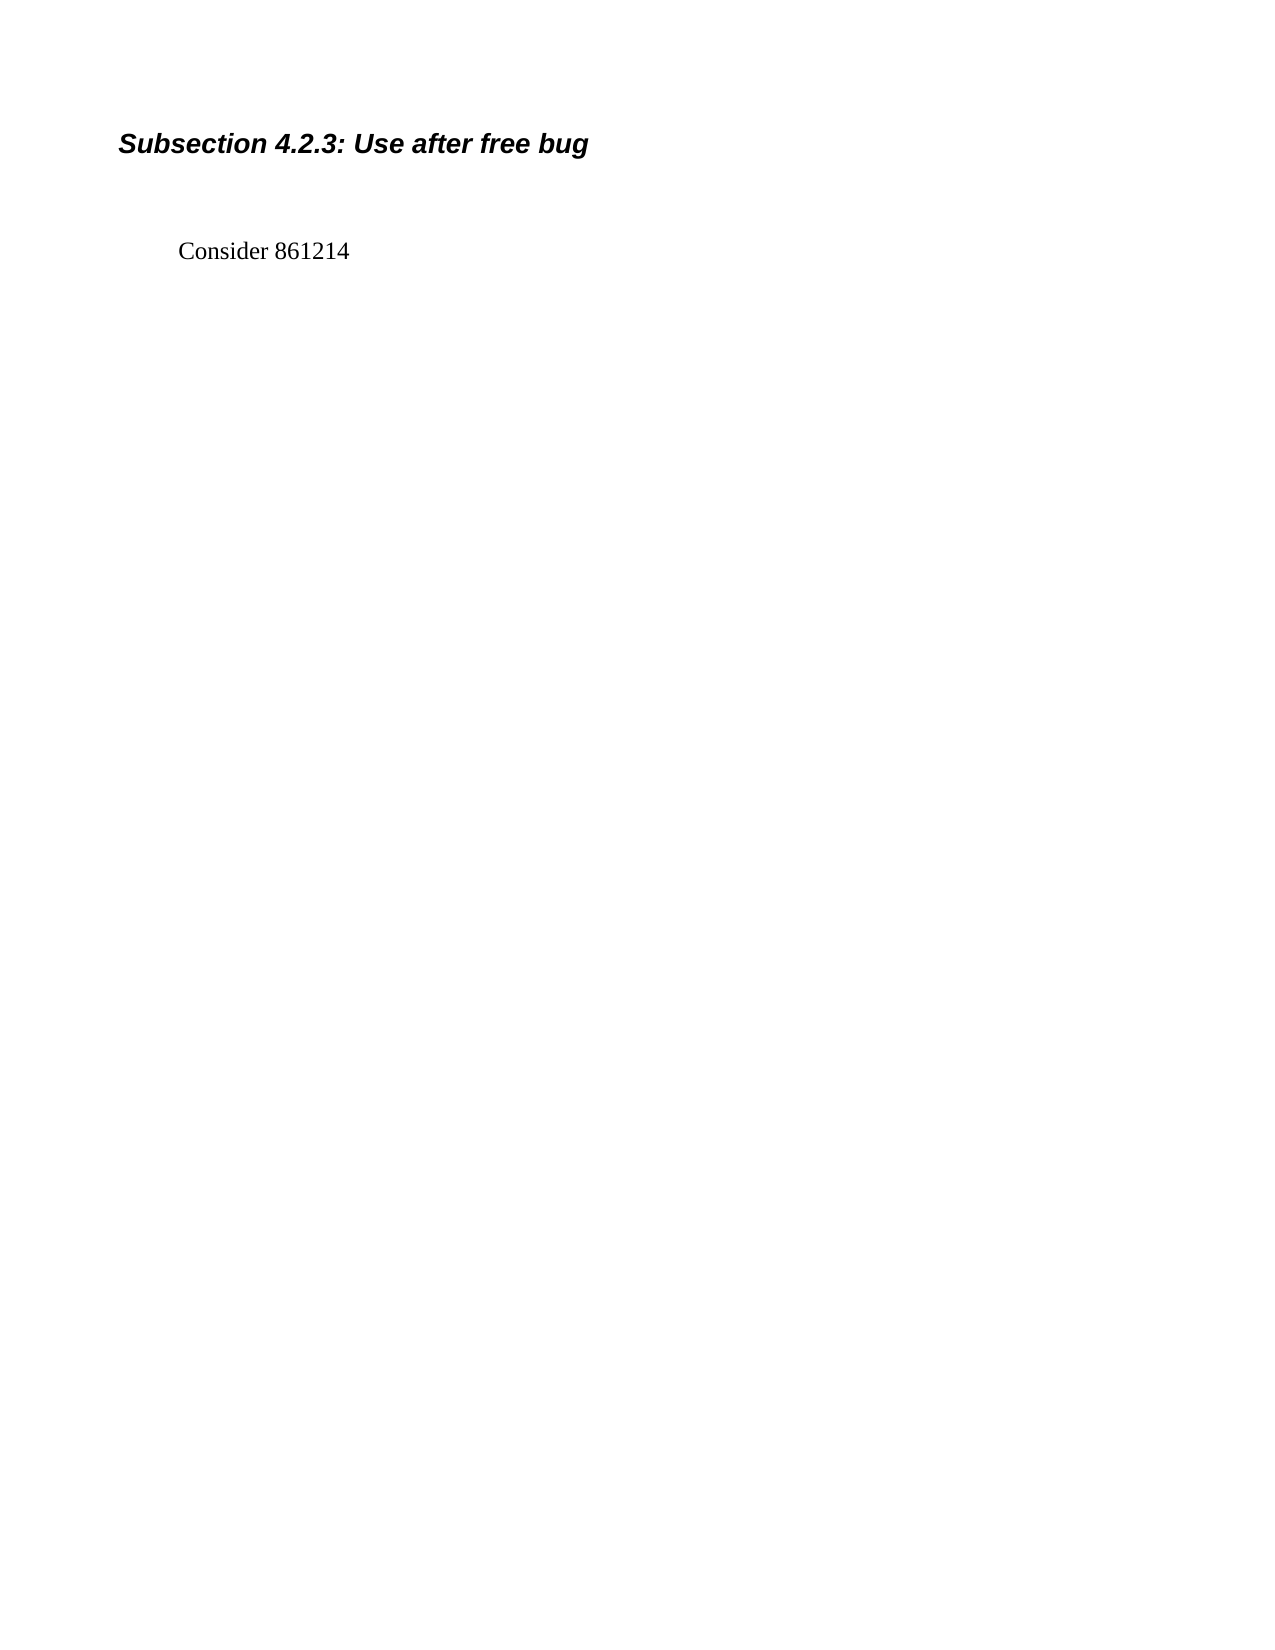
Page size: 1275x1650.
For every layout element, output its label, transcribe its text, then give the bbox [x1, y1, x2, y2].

subtitle Consider 861214 [118, 236, 1157, 264]
subtitle Subsection 4.2.3: Use after free bug [118, 127, 1157, 159]
